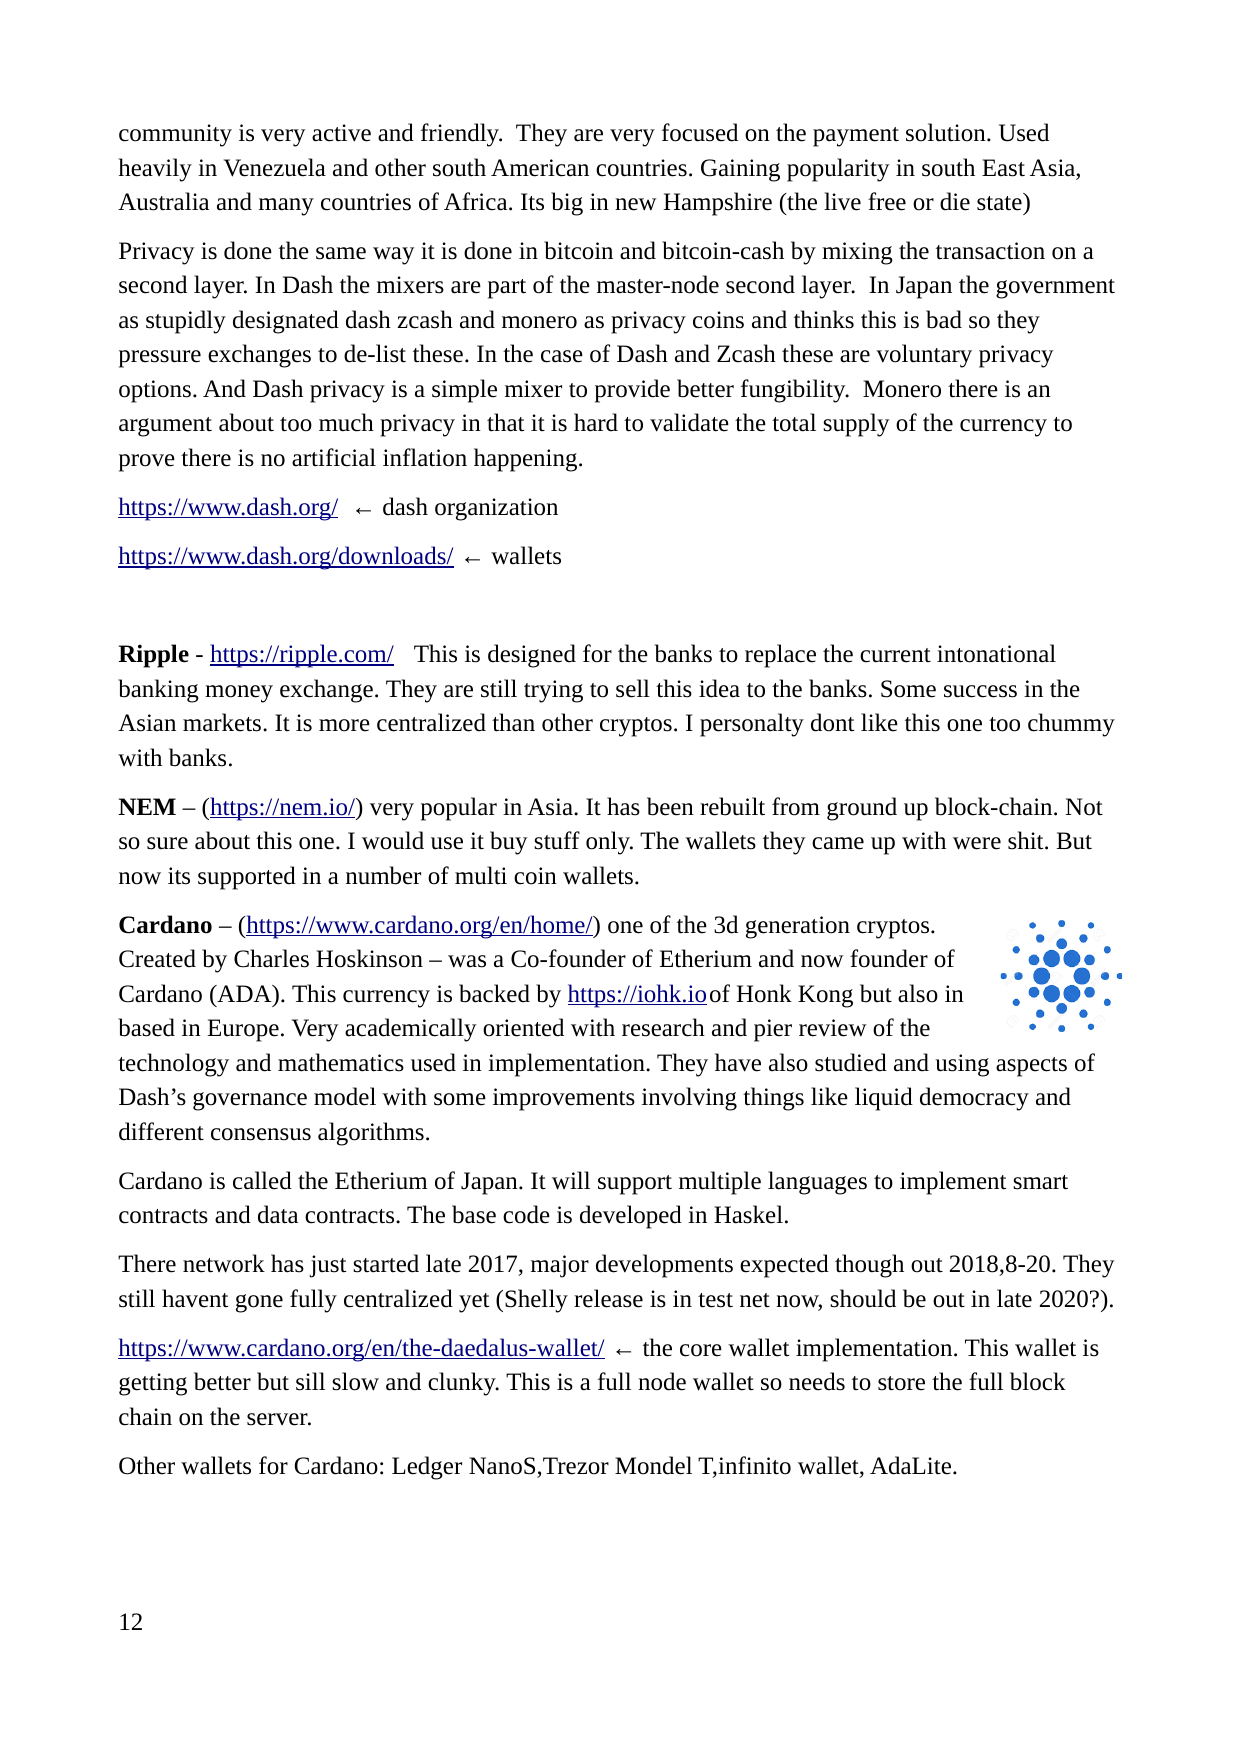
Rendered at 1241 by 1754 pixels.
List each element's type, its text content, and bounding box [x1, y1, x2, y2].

text NEM – (https://nem.io/) very popular in Asia. It has been rebuilt from ground up block-chain. Not so sure about this one. I would use it buy stuff only. The wallets they came up with were shit. But now its supported in a number of multi coin wallets. [118, 792, 1122, 889]
picture [1000, 909, 1123, 1032]
text Cardano – (https://www.cardano.org/en/home/) one of the 3d generation cryptos. Created by Charles Hoskinson – was a Co-founder of Etherium and now founder of Cardano (ADA). This currency is backed by https://iohk.io of Honk Kong but also in based in Europe. Very academically oriented with research and pier review of the technology and mathematics used in implementation. They have also studied and using aspects of Dash’s governance model with some improvements involving things like liquid democracy and different consensus algorithms. [118, 910, 1122, 1145]
text Cardano is called the Etherium of Japan. It will support multiple languages to implement smart contracts and data contracts. The base code is developed in Haskel. [118, 1166, 1122, 1229]
text https://www.cardano.org/en/the-daedalus-wallet/ ← the core wallet implementation. This wallet is getting better but sill slow and clunky. This is a full node wallet so needs to store the full block chain on the server. [118, 1333, 1122, 1431]
text https://www.dash.org/downloads/ ← wallets [118, 541, 1122, 570]
text community is very active and friendly. They are very focused on the payment solution. Used heavily in Venezuela and other south American countries. Gaining popularity in south East Asia, Australia and many countries of Africa. Its big in new Hampshire (the live free or die state) [118, 118, 1122, 216]
text https://www.dash.org/ ← dash organization [118, 492, 1122, 521]
text Other wallets for Cardano: Ledger NanoS,Trezor Mondel T,infinito wallet, AdaLite. [118, 1451, 1122, 1479]
text Privacy is done the same way it is done in bitcoin and bitcoin-cash by mixing the transaction on a second layer. In Dash the mixers are part of the master-node second layer. In Japan the government as stupidly designated dash zcash and monero as privacy coins and thinks this is bad so they pressure exchanges to de-list these. In the case of Dash and Zcash these are voluntary privacy options. And Dash privacy is a simple mixer to provide better fungibility. Monero there is an argument about too much privacy in that it is hard to validate the total supply of the currency to prove there is no artificial inflation happening. [118, 236, 1122, 472]
text There network has just started late 2017, major developments expected though out 2018,8-20. They still havent gone fully centralized yet (Shelly release is in test net now, should be out in late 2020?). [118, 1249, 1122, 1312]
text Ripple - https://ripple.com/ This is designed for the banks to replace the current intonational banking money exchange. They are still trying to sell this idea to the banks. Some success in the Asian markets. It is more centralized than other cryptos. I personalty dont like this one too chummy with banks. [118, 639, 1122, 771]
